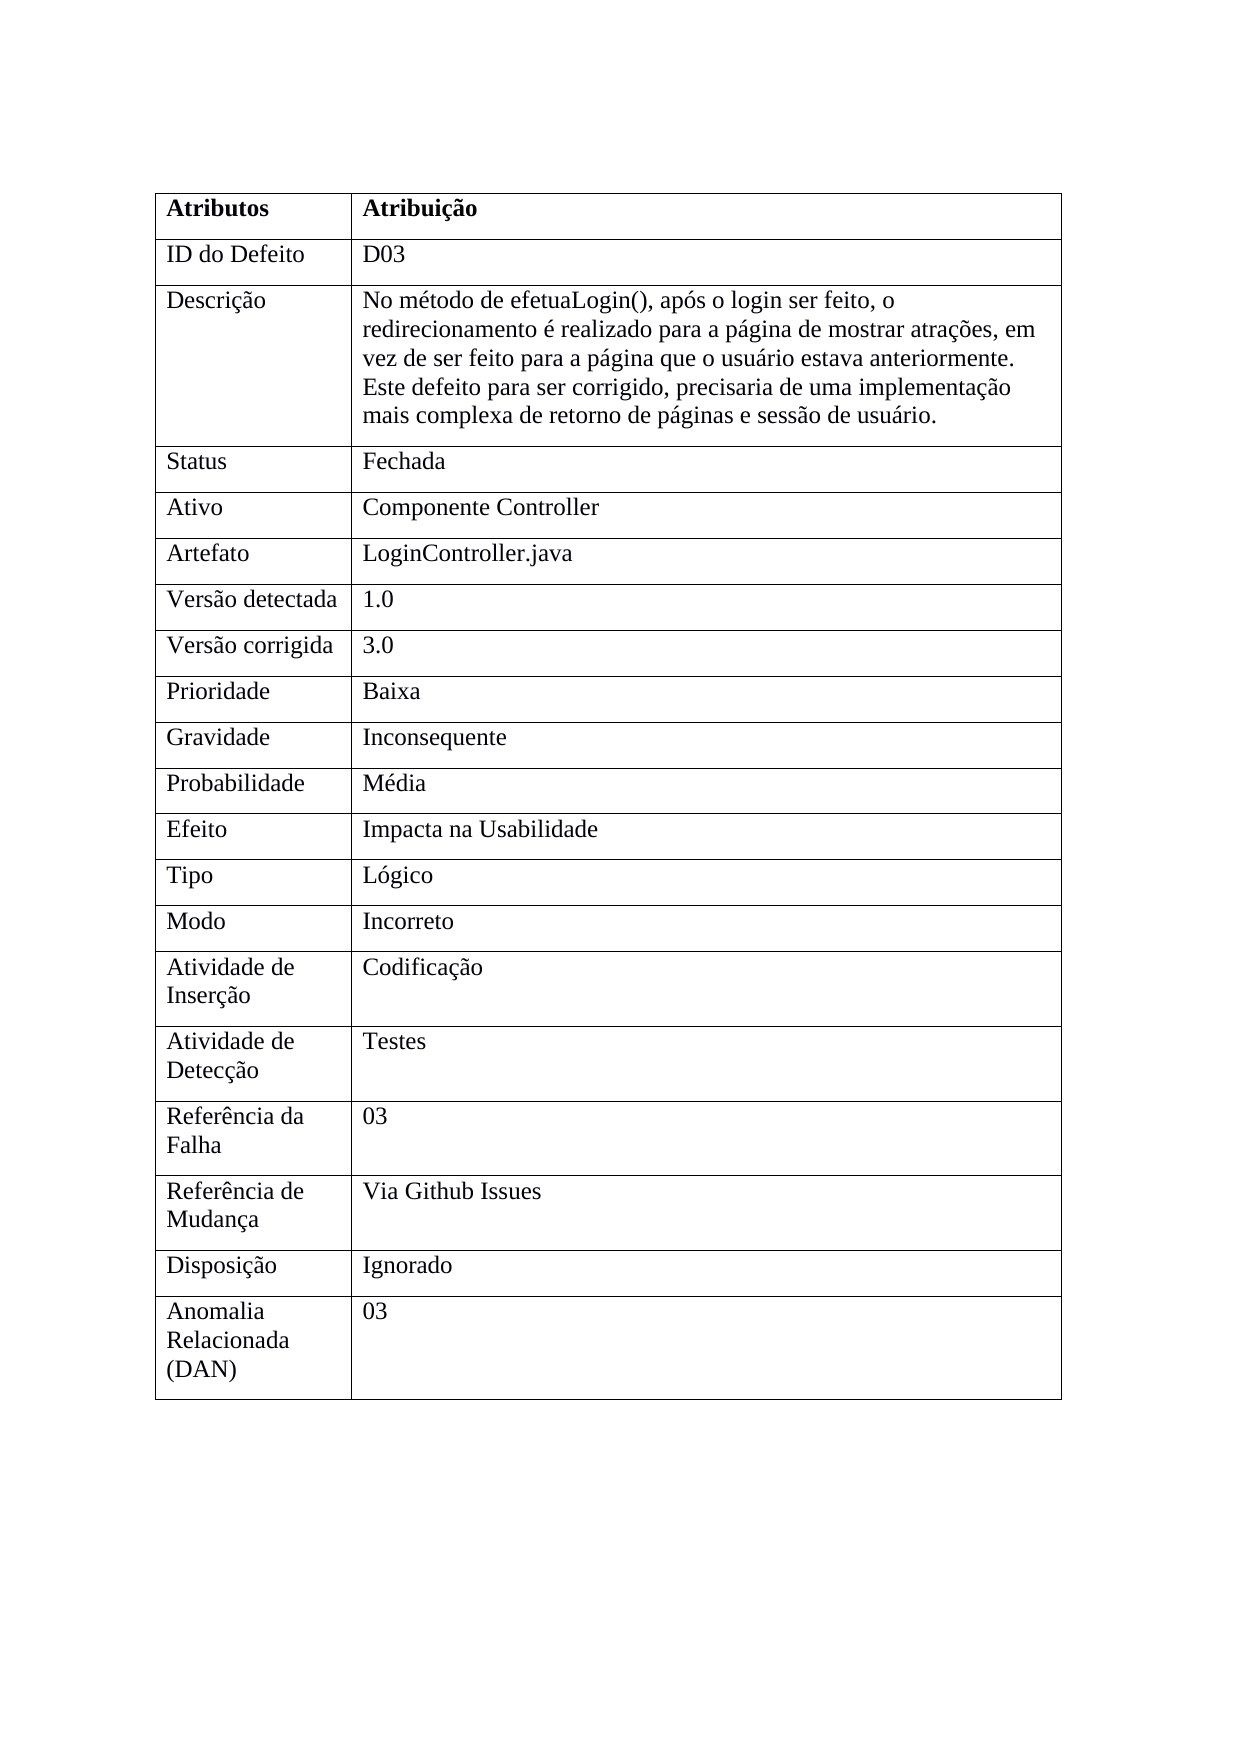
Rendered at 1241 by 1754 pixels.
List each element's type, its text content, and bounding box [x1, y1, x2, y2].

table_cell Versão detectada [156, 585, 351, 629]
table_cell Atividade de Detecção [156, 1027, 351, 1101]
table_cell Efeito [156, 814, 351, 859]
table_cell Codificação [352, 952, 1061, 1026]
table_cell Anomalia Relacionada (DAN) [156, 1297, 351, 1399]
table_cell 1.0 [352, 585, 1061, 629]
table_cell Descrição [156, 286, 351, 446]
table_cell 03 [352, 1297, 1061, 1399]
table_cell ID do Defeito [156, 240, 351, 285]
table_cell Modo [156, 906, 351, 951]
table_cell Status [156, 447, 351, 492]
table_cell LoginController.java [352, 539, 1061, 584]
table_cell Versão corrigida [156, 631, 351, 676]
table_cell Ignorado [352, 1251, 1061, 1296]
table_cell Referência da Falha [156, 1102, 351, 1175]
table_cell Impacta na Usabilidade [352, 814, 1061, 859]
table_cell Baixa [352, 677, 1061, 721]
table_cell Fechada [352, 447, 1061, 492]
table_cell 3.0 [352, 631, 1061, 676]
table_cell Prioridade [156, 677, 351, 721]
table_cell Testes [352, 1027, 1061, 1101]
table_cell No método de efetuaLogin(), após o login ser feito, o redirecionamento é realizado para a página de mostrar atrações, em vez de ser feito para a página que o usuário estava anteriormente. Este defeito para ser corrigido, precisaria de uma implementação mais complexa de retorno de páginas e sessão de usuário. [352, 286, 1061, 446]
table_cell Tipo [156, 860, 351, 905]
table_cell Atividade de Inserção [156, 952, 351, 1026]
table_cell Gravidade [156, 723, 351, 767]
table_cell Inconsequente [352, 723, 1061, 767]
table_cell D03 [352, 240, 1061, 285]
table_cell Incorreto [352, 906, 1061, 951]
table_cell Média [352, 769, 1061, 813]
table_header Atributos [156, 194, 351, 239]
table_cell Disposição [156, 1251, 351, 1296]
table_cell Referência de Mudança [156, 1176, 351, 1250]
table_cell Probabilidade [156, 769, 351, 813]
table_header Atribuição [352, 194, 1061, 239]
table_cell Lógico [352, 860, 1061, 905]
table_cell Via Github Issues [352, 1176, 1061, 1250]
table_cell Componente Controller [352, 493, 1061, 538]
table_cell Artefato [156, 539, 351, 584]
table_cell 03 [352, 1102, 1061, 1175]
table_cell Ativo [156, 493, 351, 538]
